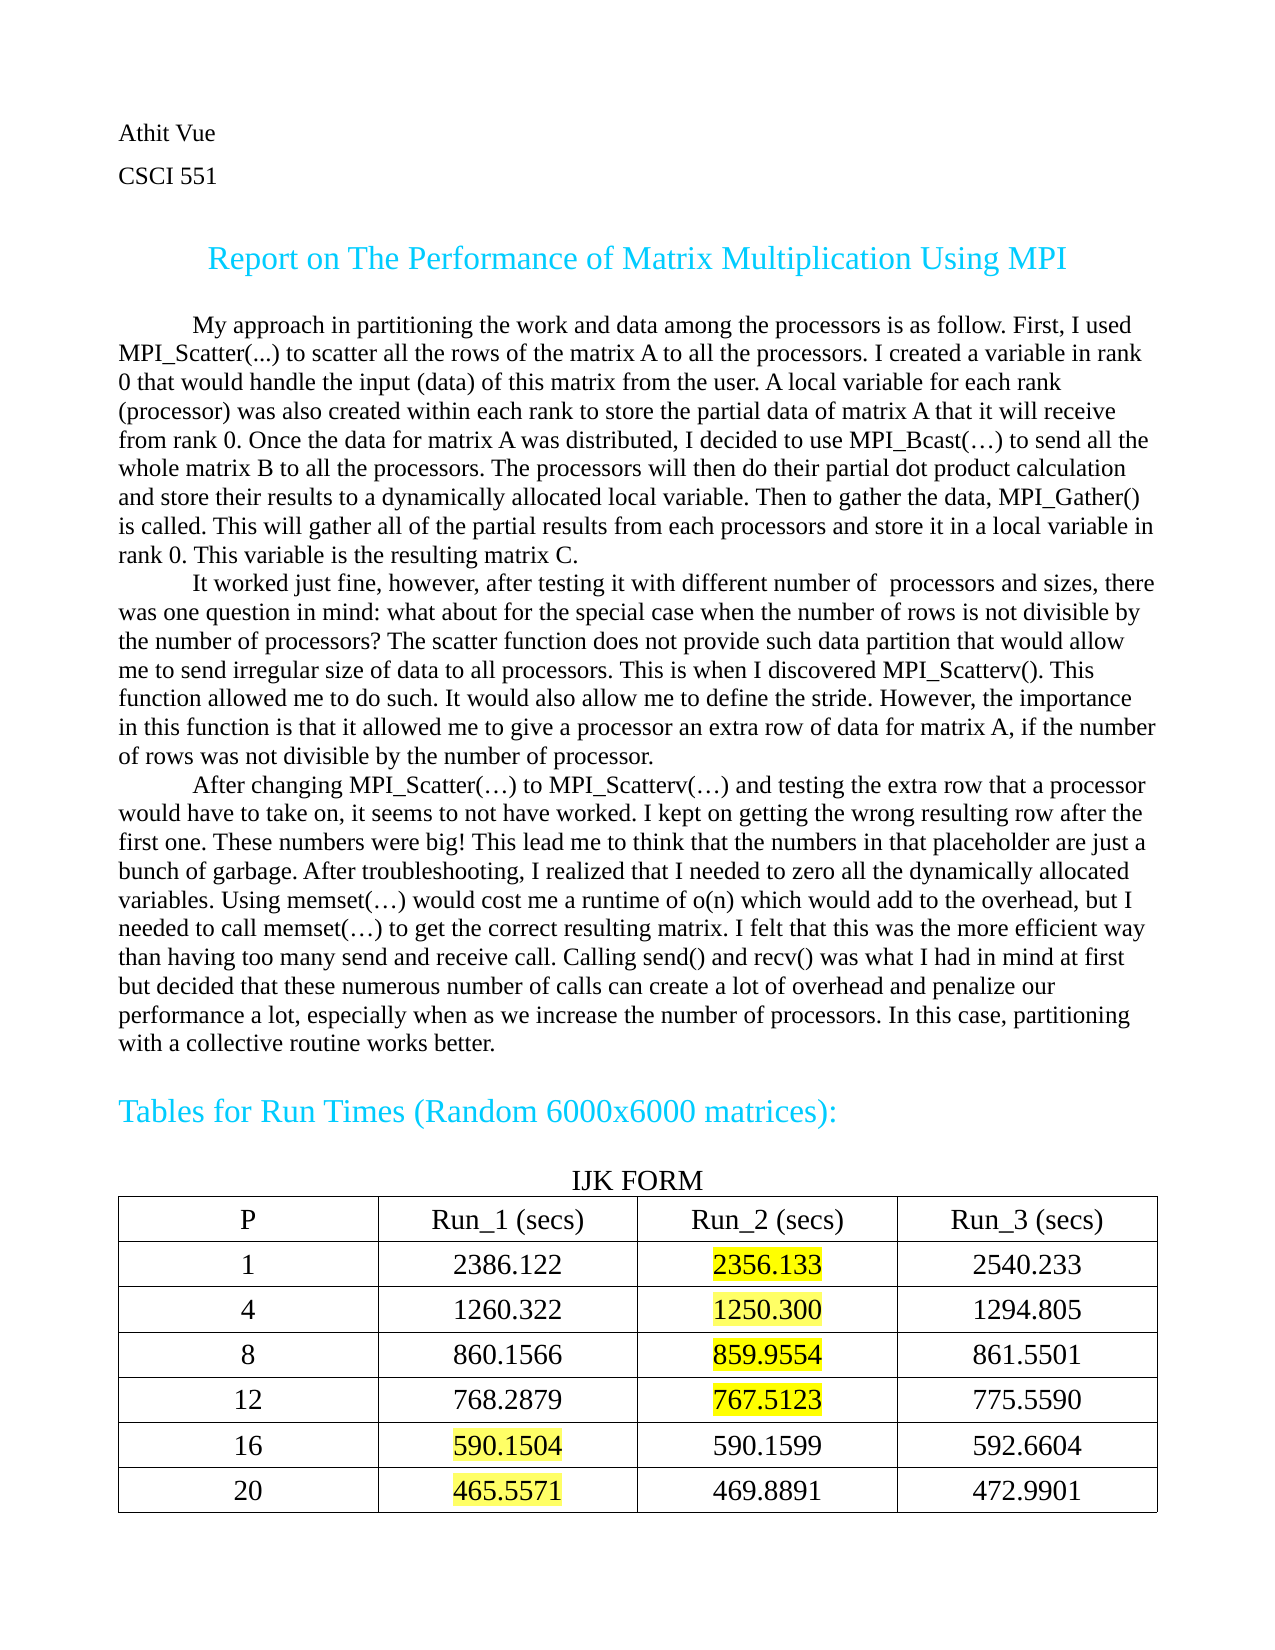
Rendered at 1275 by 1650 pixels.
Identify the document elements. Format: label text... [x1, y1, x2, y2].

table_cell 16 [119, 1423, 378, 1467]
text Report on The Performance of Matrix Multiplication Using MPI [118, 238, 1157, 276]
text After changing MPI_Scatter(…) to MPI_Scatterv(…) and testing the extra row that a processor would have to take on, it seems to not have worked. I kept on getting the wrong resulting row after the first one. These numbers were big! This lead me to think that the numbers in that placeholder are just a bunch of garbage. After troubleshooting, I realized that I needed to zero all the dynamically allocated variables. Using memset(…) would cost me a runtime of o(n) which would add to the overhead, but I needed to call memset(…) to get the correct resulting matrix. I felt that this was the more efficient way than having too many send and receive call. Calling send() and recv() was what I had in mind at first but decided that these numerous number of calls can create a lot of overhead and penalize our performance a lot, especially when as we increase the number of processors. In this case, partitioning with a collective routine works better. [118, 770, 1157, 1057]
table_cell 861.5501 [898, 1333, 1157, 1377]
text It worked just fine, however, after testing it with different number of processors and sizes, there was one question in mind: what about for the special case when the number of rows is not divisible by the number of processors? The scatter function does not provide such data partition that would allow me to send irregular size of data to all processors. This is when I discovered MPI_Scatterv(). This function allowed me to do such. It would also allow me to define the stride. However, the importance in this function is that it allowed me to give a processor an extra row of data for matrix A, if the number of rows was not divisible by the number of processor. [118, 568, 1157, 770]
table_cell 8 [119, 1333, 378, 1377]
table_cell 2386.122 [379, 1242, 637, 1286]
text CSCI 551 [118, 161, 1157, 190]
text Athit Vue [118, 118, 1157, 147]
table_cell 1 [119, 1242, 378, 1286]
table_cell 590.1599 [638, 1423, 897, 1467]
table_cell 465.5571 [379, 1468, 637, 1512]
table_cell 20 [119, 1468, 378, 1512]
table_cell 1294.805 [898, 1287, 1157, 1332]
table_cell 1250.300 [638, 1287, 897, 1332]
table_cell 860.1566 [379, 1333, 637, 1377]
table_cell 775.5590 [898, 1378, 1157, 1422]
table_cell 472.9901 [898, 1468, 1157, 1512]
table_cell 2356.133 [638, 1242, 897, 1286]
table_cell 1260.322 [379, 1287, 637, 1332]
table_header Run_2 (secs) [638, 1197, 897, 1241]
table_header P [119, 1197, 378, 1241]
table_cell 12 [119, 1378, 378, 1422]
table_cell 469.8891 [638, 1468, 897, 1512]
text Tables for Run Times (Random 6000x6000 matrices): [118, 1091, 1157, 1129]
table_cell 590.1504 [379, 1423, 637, 1467]
table_cell 592.6604 [898, 1423, 1157, 1467]
table_cell 2540.233 [898, 1242, 1157, 1286]
table_cell 859.9554 [638, 1333, 897, 1377]
table_header Run_1 (secs) [379, 1197, 637, 1241]
table_cell 4 [119, 1287, 378, 1332]
table_header Run_3 (secs) [898, 1197, 1157, 1241]
text My approach in partitioning the work and data among the processors is as follow. First, I used MPI_Scatter(...) to scatter all the rows of the matrix A to all the processors. I created a variable in rank 0 that would handle the input (data) of this matrix from the user. A local variable for each rank (processor) was also created within each rank to store the partial data of matrix A that it will receive from rank 0. Once the data for matrix A was distributed, I decided to use MPI_Bcast(…) to send all the whole matrix B to all the processors. The processors will then do their partial dot product calculation and store their results to a dynamically allocated local variable. Then to gather the data, MPI_Gather() is called. This will gather all of the partial results from each processors and store it in a local variable in rank 0. This variable is the resulting matrix C. [118, 310, 1157, 568]
text IJK FORM [118, 1163, 1157, 1196]
table_cell 767.5123 [638, 1378, 897, 1422]
table_cell 768.2879 [379, 1378, 637, 1422]
